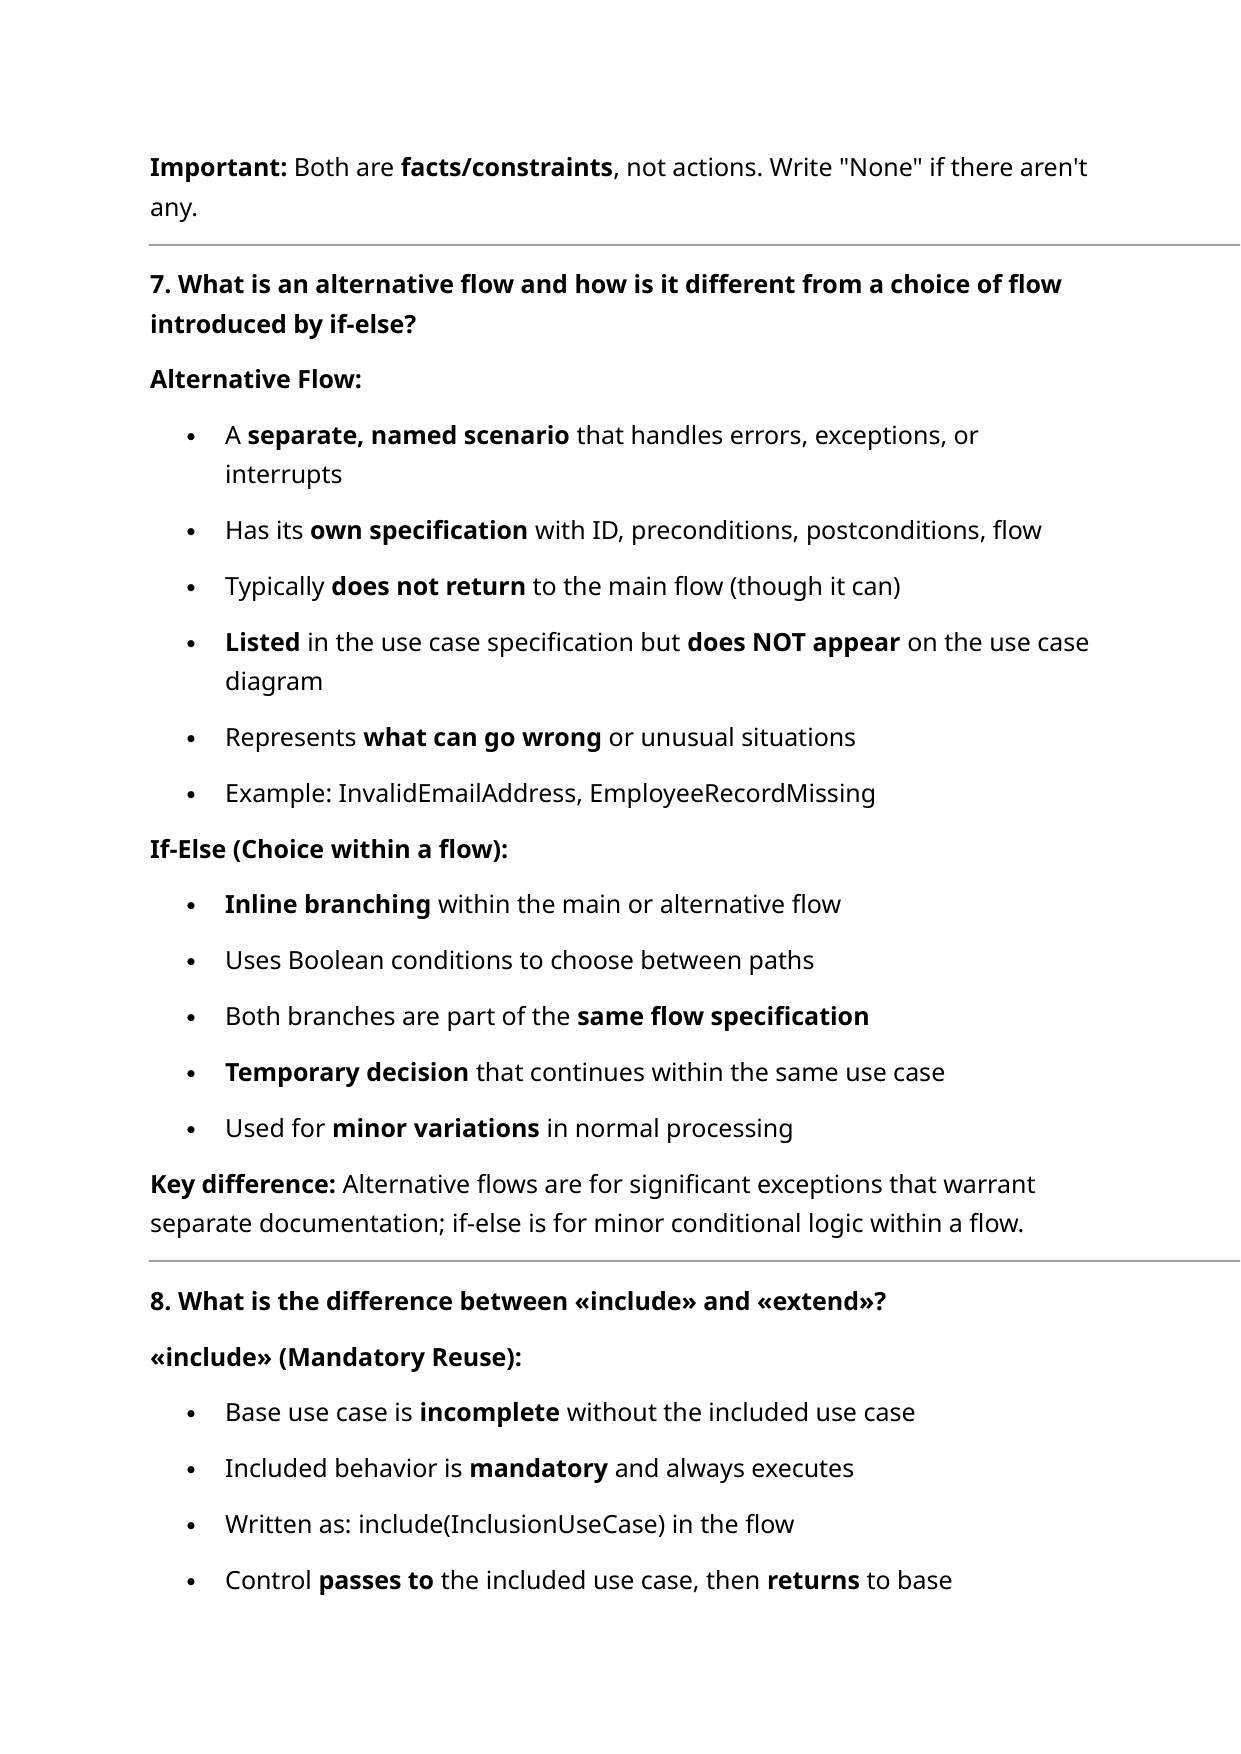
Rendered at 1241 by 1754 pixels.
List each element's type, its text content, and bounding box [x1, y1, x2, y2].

list Example: InvalidEmailAddress, EmployeeRecordMissing [187, 775, 1090, 809]
list Temporary decision that continues within the same use case [187, 1054, 1090, 1089]
list A separate, named scenario that handles errors, exceptions, or interrupts [187, 418, 1090, 491]
text «include» (Mandatory Reuse): [150, 1339, 1090, 1373]
text Important: Both are facts/constraints, not actions. Write "None" if there aren't any. [150, 150, 1090, 223]
list Represents what can go wrong or unusual situations [187, 719, 1090, 754]
list Listed in the use case specification but does NOT appear on the use case diagram [187, 624, 1090, 698]
list Included behavior is mandatory and always executes [187, 1451, 1090, 1485]
list Base use case is incomplete without the included use case [187, 1395, 1090, 1429]
list Written as: include(InclusionUseCase) in the flow [187, 1507, 1090, 1541]
text If-Else (Choice within a flow): [150, 831, 1090, 865]
list Typically does not return to the main flow (though it can) [187, 569, 1090, 603]
list Control passes to the included use case, then returns to base [187, 1562, 1090, 1597]
list Used for minor variations in normal processing [187, 1110, 1090, 1144]
list Both branches are part of the same flow specification [187, 999, 1090, 1033]
text 8. What is the difference between «include» and «extend»? [150, 1283, 1090, 1317]
text Alternative Flow: [150, 362, 1090, 396]
list Uses Boolean conditions to choose between paths [187, 943, 1090, 977]
list Inline branching within the main or alternative flow [187, 887, 1090, 921]
text 7. What is an alternative flow and how is it different from a choice of flow introduced by if-else? [150, 267, 1090, 340]
list Has its own specification with ID, preconditions, postconditions, flow [187, 513, 1090, 547]
text Key difference: Alternative flows are for significant exceptions that warrant separate documentation; if-else is for minor conditional logic within a flow. [150, 1166, 1090, 1239]
